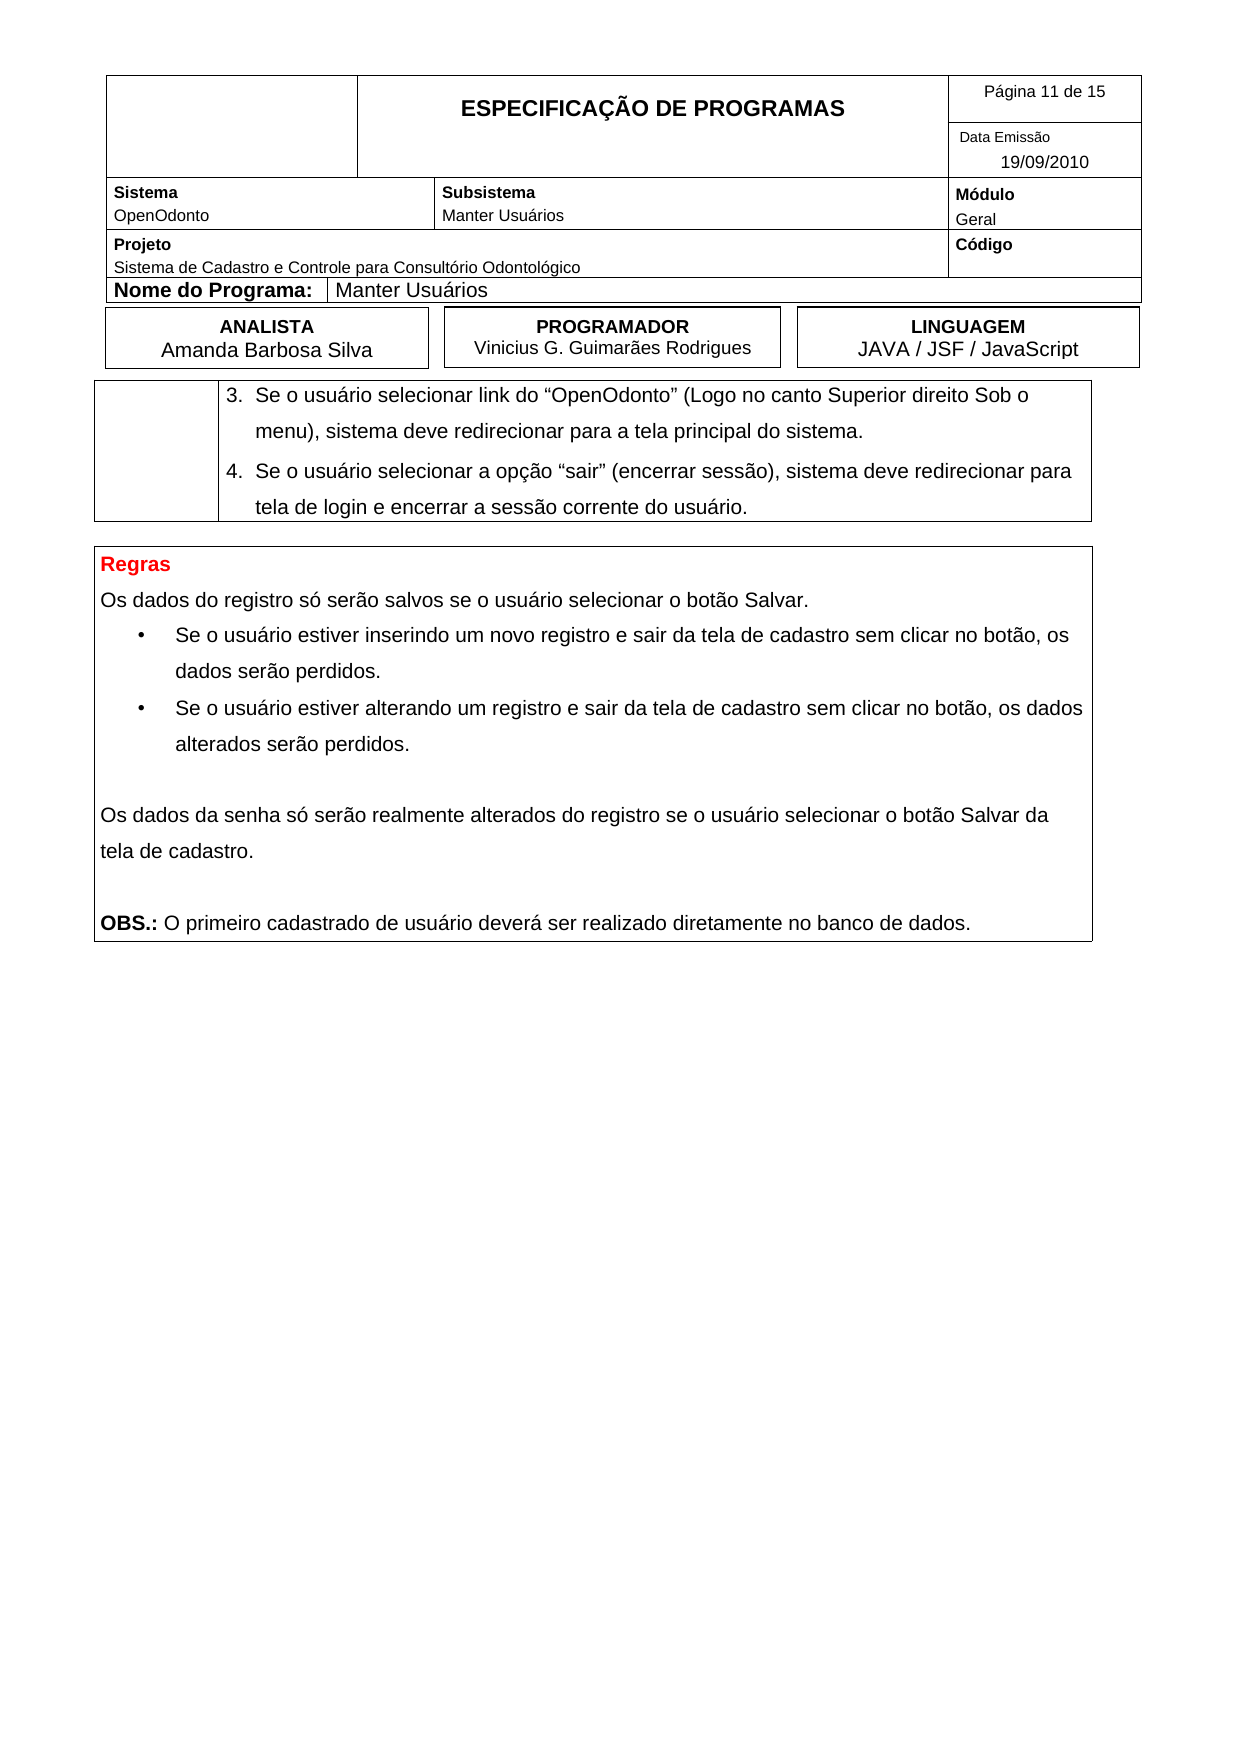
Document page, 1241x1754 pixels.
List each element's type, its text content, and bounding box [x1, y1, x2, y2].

table_header [95, 381, 218, 521]
table_header Regras Os dados do registro só serão salvos se o usuário selecionar o botão Salvar. Se o usuário estiver inserindo um novo registro e sair da tela de cadastro sem clicar no botão, os dados serão perdidos. Se o usuário estiver alterando um registro e sair da tela de cadastro sem clicar no botão, os dados alterados serão perdidos. Os dados da senha só serão realmente alterados do registro se o usuário selecionar o botão Salvar da tela de cadastro. OBS.: O primeiro cadastrado de usuário deverá ser realizado diretamente no banco de dados. [95, 547, 1092, 941]
